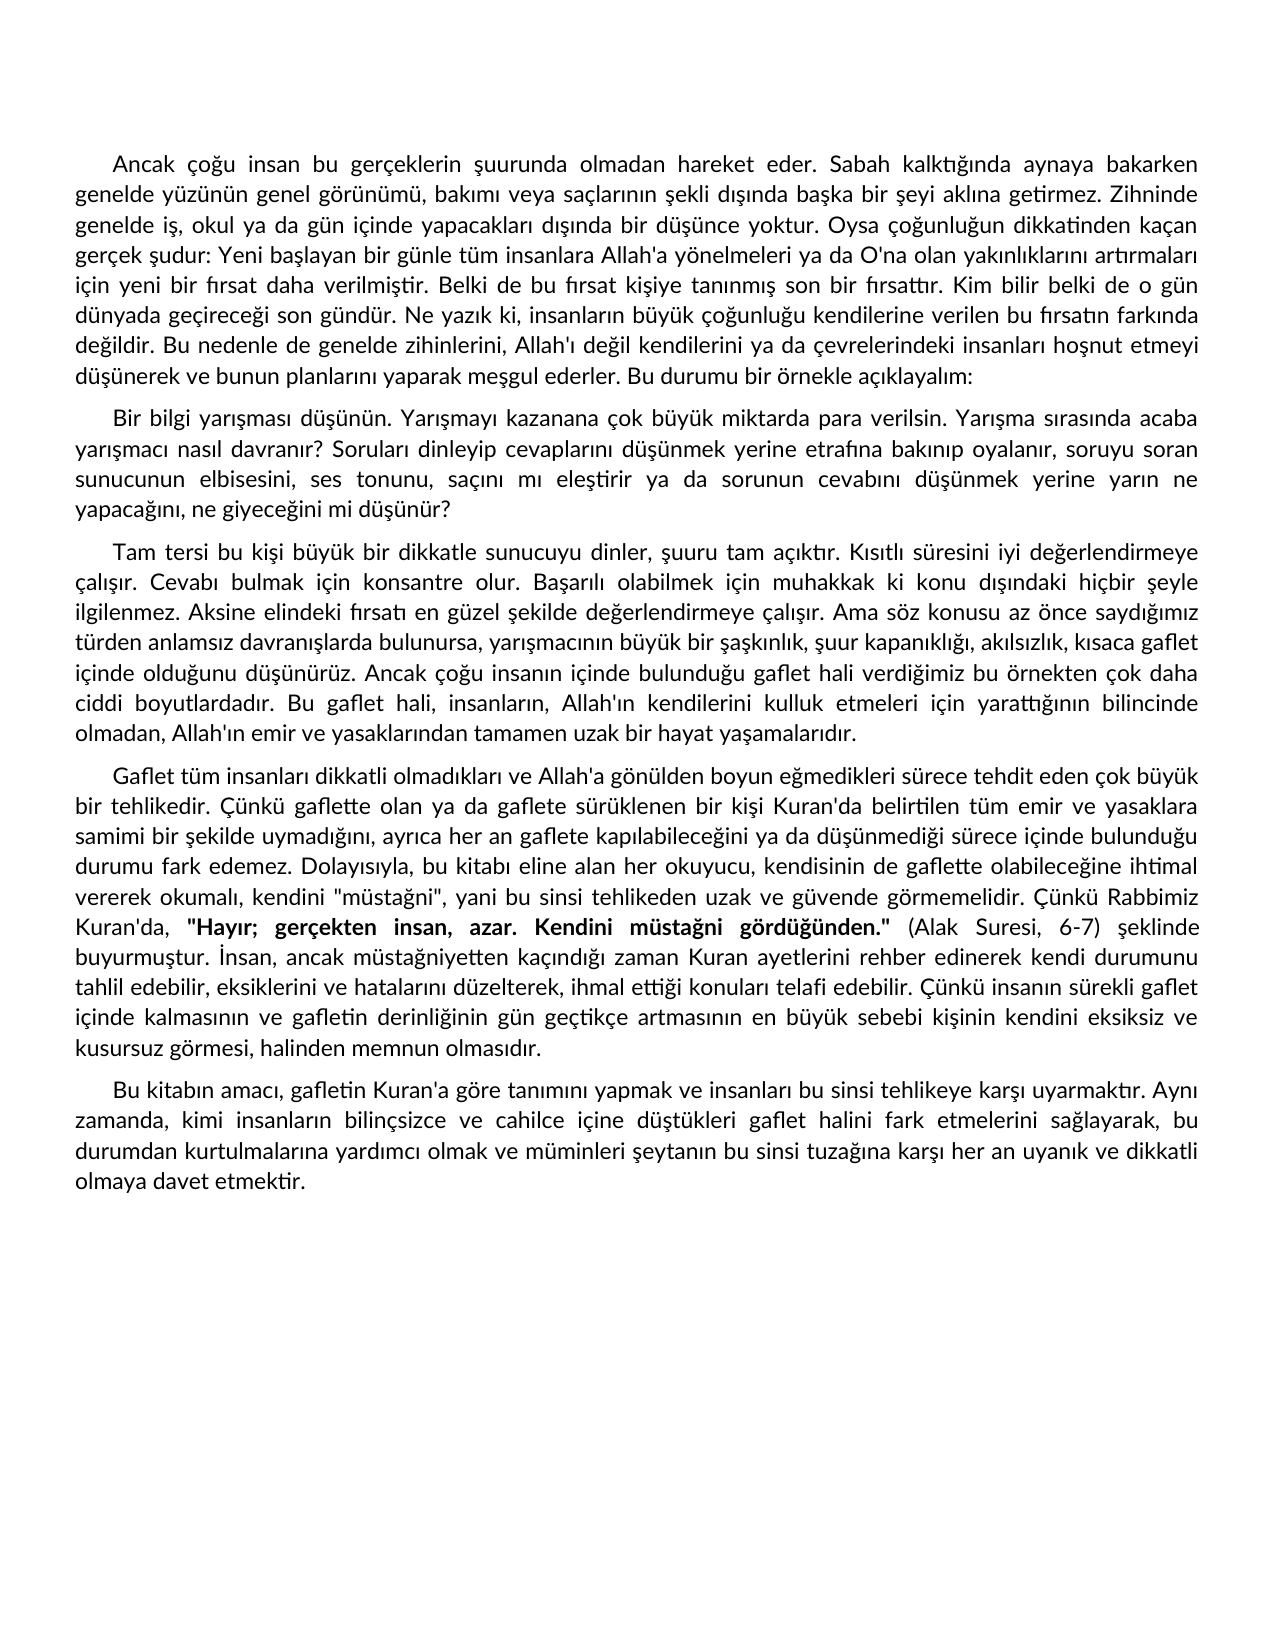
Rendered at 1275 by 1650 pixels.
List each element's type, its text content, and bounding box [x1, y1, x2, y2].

text Tam tersi bu kişi büyük bir dikkatle sunucuyu dinler, şuuru tam açıktır. Kısıtlı süresini iyi değerlendirmeye çalışır. Cevabı bulmak için konsantre olur. Başarılı olabilmek için muhakkak ki konu dışındaki hiçbir şeyle ilgilenmez. Aksine elindeki fırsatı en güzel şekilde değerlendirmeye çalışır. Ama söz konusu az önce saydığımız türden anlamsız davranışlarda bulunursa, yarışmacının büyük bir şaşkınlık, şuur kapanıklığı, akılsızlık, kısaca gaflet içinde olduğunu düşünürüz. Ancak çoğu insanın içinde bulunduğu gaflet hali verdiğimiz bu örnekten çok daha ciddi boyutlardadır. Bu gaflet hali, insanların, Allah'ın kendilerini kulluk etmeleri için yarattığının bilincinde olmadan, Allah'ın emir ve yasaklarından tamamen uzak bir hayat yaşamalarıdır. [75, 537, 1200, 746]
text Bir bilgi yarışması düşünün. Yarışmayı kazanana çok büyük miktarda para verilsin. Yarışma sırasında acaba yarışmacı nasıl davranır? Soruları dinleyip cevaplarını düşünmek yerine etrafına bakınıp oyalanır, soruyu soran sunucunun elbisesini, ses tonunu, saçını mı eleştirir ya da sorunun cevabını düşünmek yerine yarın ne yapacağını, ne giyeceğini mi düşünür? [75, 404, 1200, 522]
text Ancak çoğu insan bu gerçeklerin şuurunda olmadan hareket eder. Sabah kalktığında aynaya bakarken genelde yüzünün genel görünümü, bakımı veya saçlarının şekli dışında başka bir şeyi aklına getirmez. Zihninde genelde iş, okul ya da gün içinde yapacakları dışında bir düşünce yoktur. Oysa çoğunluğun dikkatinden kaçan gerçek şudur: Yeni başlayan bir günle tüm insanlara Allah'a yönelmeleri ya da O'na olan yakınlıklarını artırmaları için yeni bir fırsat daha verilmiştir. Belki de bu fırsat kişiye tanınmış son bir fırsattır. Kim bilir belki de o gün dünyada geçireceği son gündür. Ne yazık ki, insanların büyük çoğunluğu kendilerine verilen bu fırsatın farkında değildir. Bu nedenle de genelde zihinlerini, Allah'ı değil kendilerini ya da çevrelerindeki insanları hoşnut etmeyi düşünerek ve bunun planlarını yaparak meşgul ederler. Bu durumu bir örnekle açıklayalım: [75, 150, 1200, 389]
text Gaflet tüm insanları dikkatli olmadıkları ve Allah'a gönülden boyun eğmedikleri sürece tehdit eden çok büyük bir tehlikedir. Çünkü gaflette olan ya da gaflete sürüklenen bir kişi Kuran'da belirtilen tüm emir ve yasaklara samimi bir şekilde uymadığını, ayrıca her an gaflete kapılabileceğini ya da düşünmediği sürece içinde bulunduğu durumu fark edemez. Dolayısıyla, bu kitabı eline alan her okuyucu, kendisinin de gaflette olabileceğine ihtimal vererek okumalı, kendini "müstağni", yani bu sinsi tehlikeden uzak ve güvende görmemelidir. Çünkü Rabbimiz Kuran'da, "Hayır; gerçekten insan, azar. Kendini müstağni gördüğünden." (Alak Suresi, 6-7) şeklinde buyurmuştur. İnsan, ancak müstağniyetten kaçındığı zaman Kuran ayetlerini rehber edinerek kendi durumunu tahlil edebilir, eksiklerini ve hatalarını düzelterek, ihmal ettiği konuları telafi edebilir. Çünkü insanın sürekli gaflet içinde kalmasının ve gafletin derinliğinin gün geçtikçe artmasının en büyük sebebi kişinin kendini eksiksiz ve kusursuz görmesi, halinden memnun olmasıdır. [75, 761, 1200, 1061]
text Bu kitabın amacı, gafletin Kuran'a göre tanımını yapmak ve insanları bu sinsi tehlikeye karşı uyarmaktır. Aynı zamanda, kimi insanların bilinçsizce ve cahilce içine düştükleri gaflet halini fark etmelerini sağlayarak, bu durumdan kurtulmalarına yardımcı olmak ve müminleri şeytanın bu sinsi tuzağına karşı her an uyanık ve dikkatli olmaya davet etmektir. [75, 1076, 1200, 1194]
